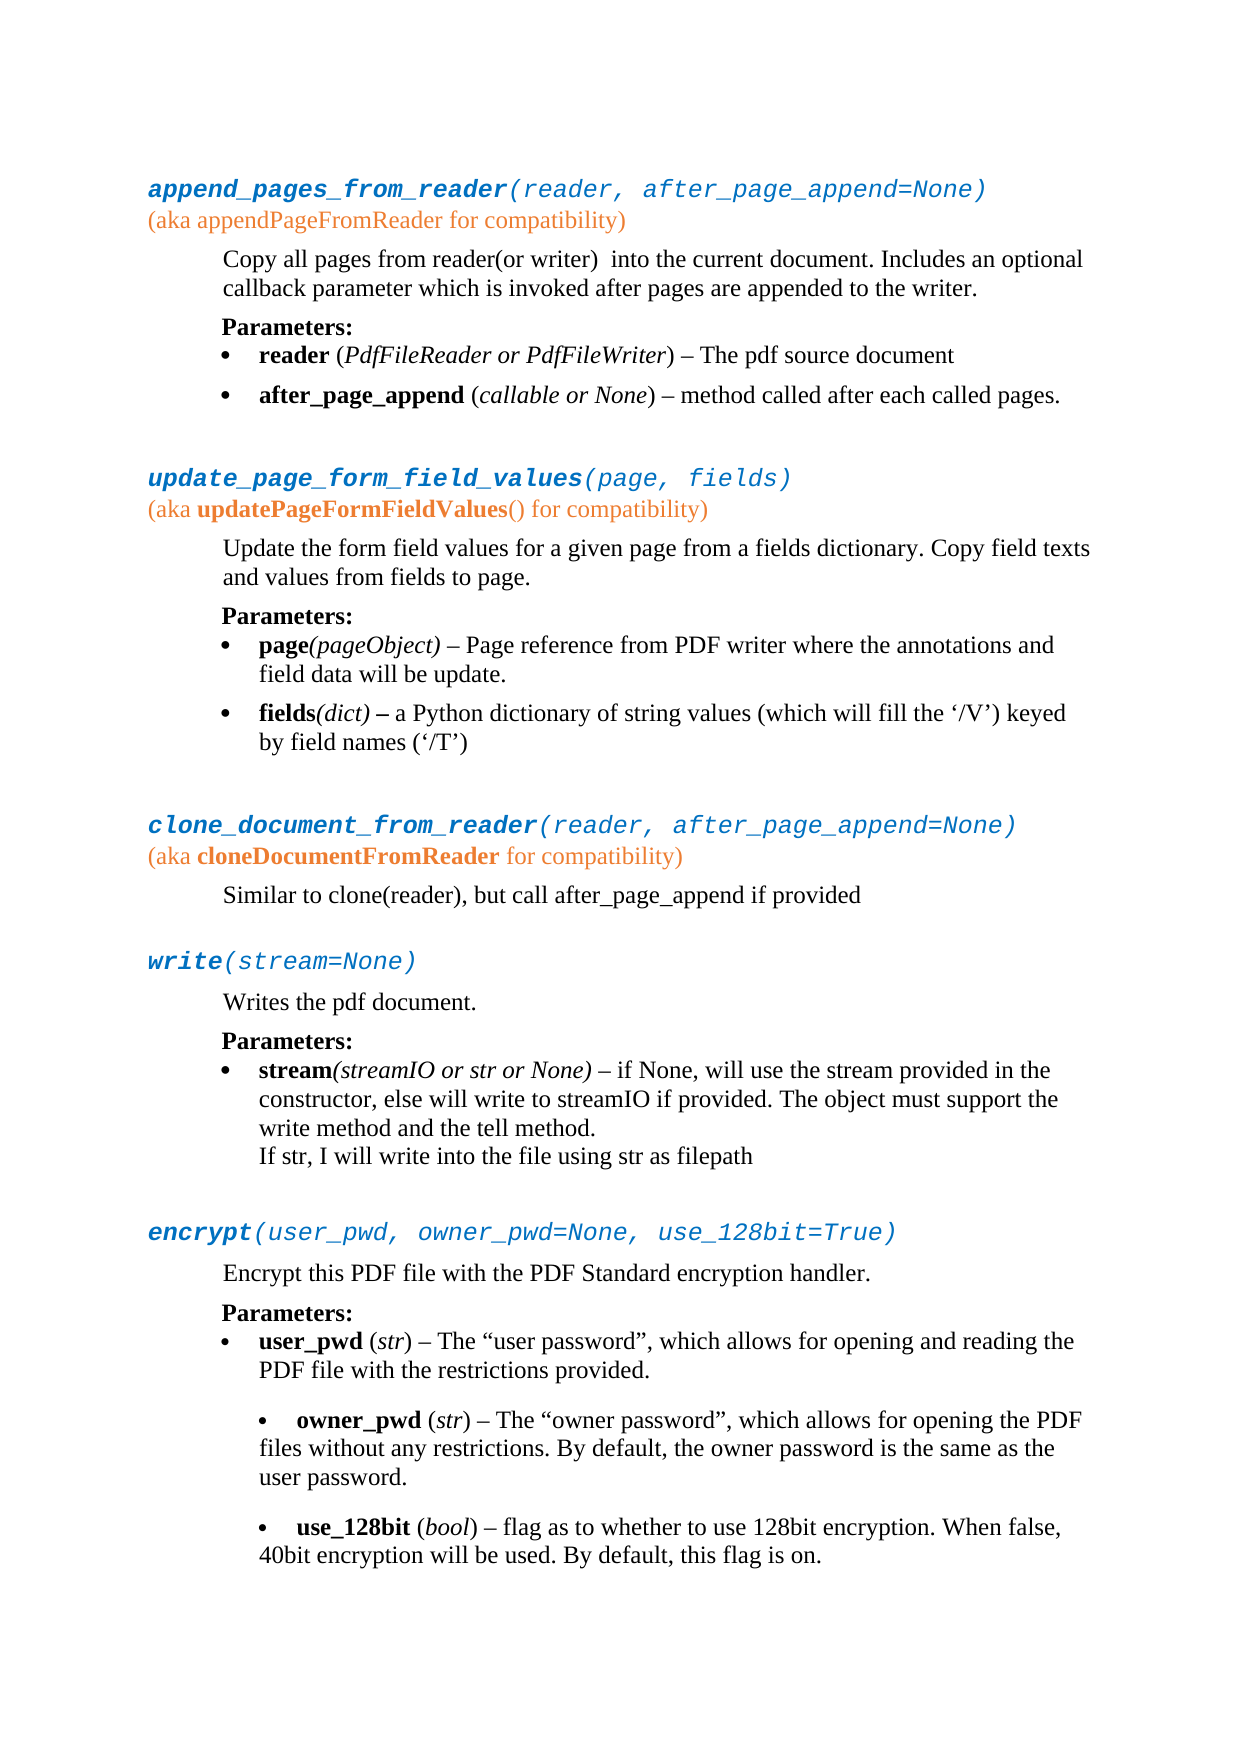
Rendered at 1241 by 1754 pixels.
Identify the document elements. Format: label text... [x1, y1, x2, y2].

text encrypt(user_pwd, owner_pwd=None, use_128bit=True) [148, 1220, 1093, 1248]
text Encrypt this PDF file with the PDF Standard encryption handler. [223, 1258, 1093, 1287]
text Update the form field values for a given page from a fields dictionary. Copy field texts and values from fields to page. [223, 533, 1093, 591]
text Parameters: [221, 1026, 1093, 1055]
list reader (PdfFileReader or PdfFileWriter) – The pdf source document [221, 341, 1093, 369]
list after_page_append (callable or None) – method called after each called pages. [221, 380, 1093, 408]
text (aka updatePageFormFieldValues() for compatibility) [148, 494, 1093, 523]
text (aka cloneDocumentFromReader for compatibility) [148, 841, 1093, 870]
list user_pwd (str) – The “user password”, which allows for opening and reading the PDF file with the restrictions provided. [221, 1326, 1093, 1384]
list use_128bit (bool) – flag as to whether to use 128bit encryption. When false, 40bit encryption will be used. By default, this flag is on. [259, 1512, 1093, 1569]
text Parameters: [221, 312, 1093, 341]
text Writes the pdf document. [223, 987, 1093, 1016]
text Parameters: [221, 601, 1093, 630]
text Similar to clone(reader), but call after_page_append if provided [223, 881, 1093, 909]
list page(pageObject) – Page reference from PDF writer where the annotations and field data will be update. [221, 630, 1093, 688]
text update_page_form_field_values(page, fields) [148, 466, 1093, 494]
text Copy all pages from reader(or writer) into the current document. Includes an optional callback parameter which is invoked after pages are appended to the writer. [223, 244, 1093, 301]
text clone_document_from_reader(reader, after_page_append=None) [148, 813, 1093, 841]
list owner_pwd (str) – The “owner password”, which allows for opening the PDF files without any restrictions. By default, the owner password is the same as the user password. [259, 1405, 1093, 1491]
text (aka appendPageFromReader for compatibility) [148, 205, 1093, 233]
text Parameters: [221, 1298, 1093, 1326]
text append_pages_from_reader(reader, after_page_append=None) [148, 176, 1093, 205]
list fields(dict) – a Python dictionary of string values (which will fill the ‘/V’) keyed by field names (‘/T’) [221, 698, 1093, 756]
list stream(streamIO or str or None) – if None, will use the stream provided in the constructor, else will write to streamIO if provided. The object must support the write method and the tell method. If str, I will write into the file using str as filepath [221, 1055, 1093, 1170]
text write(stream=None) [148, 948, 1093, 977]
